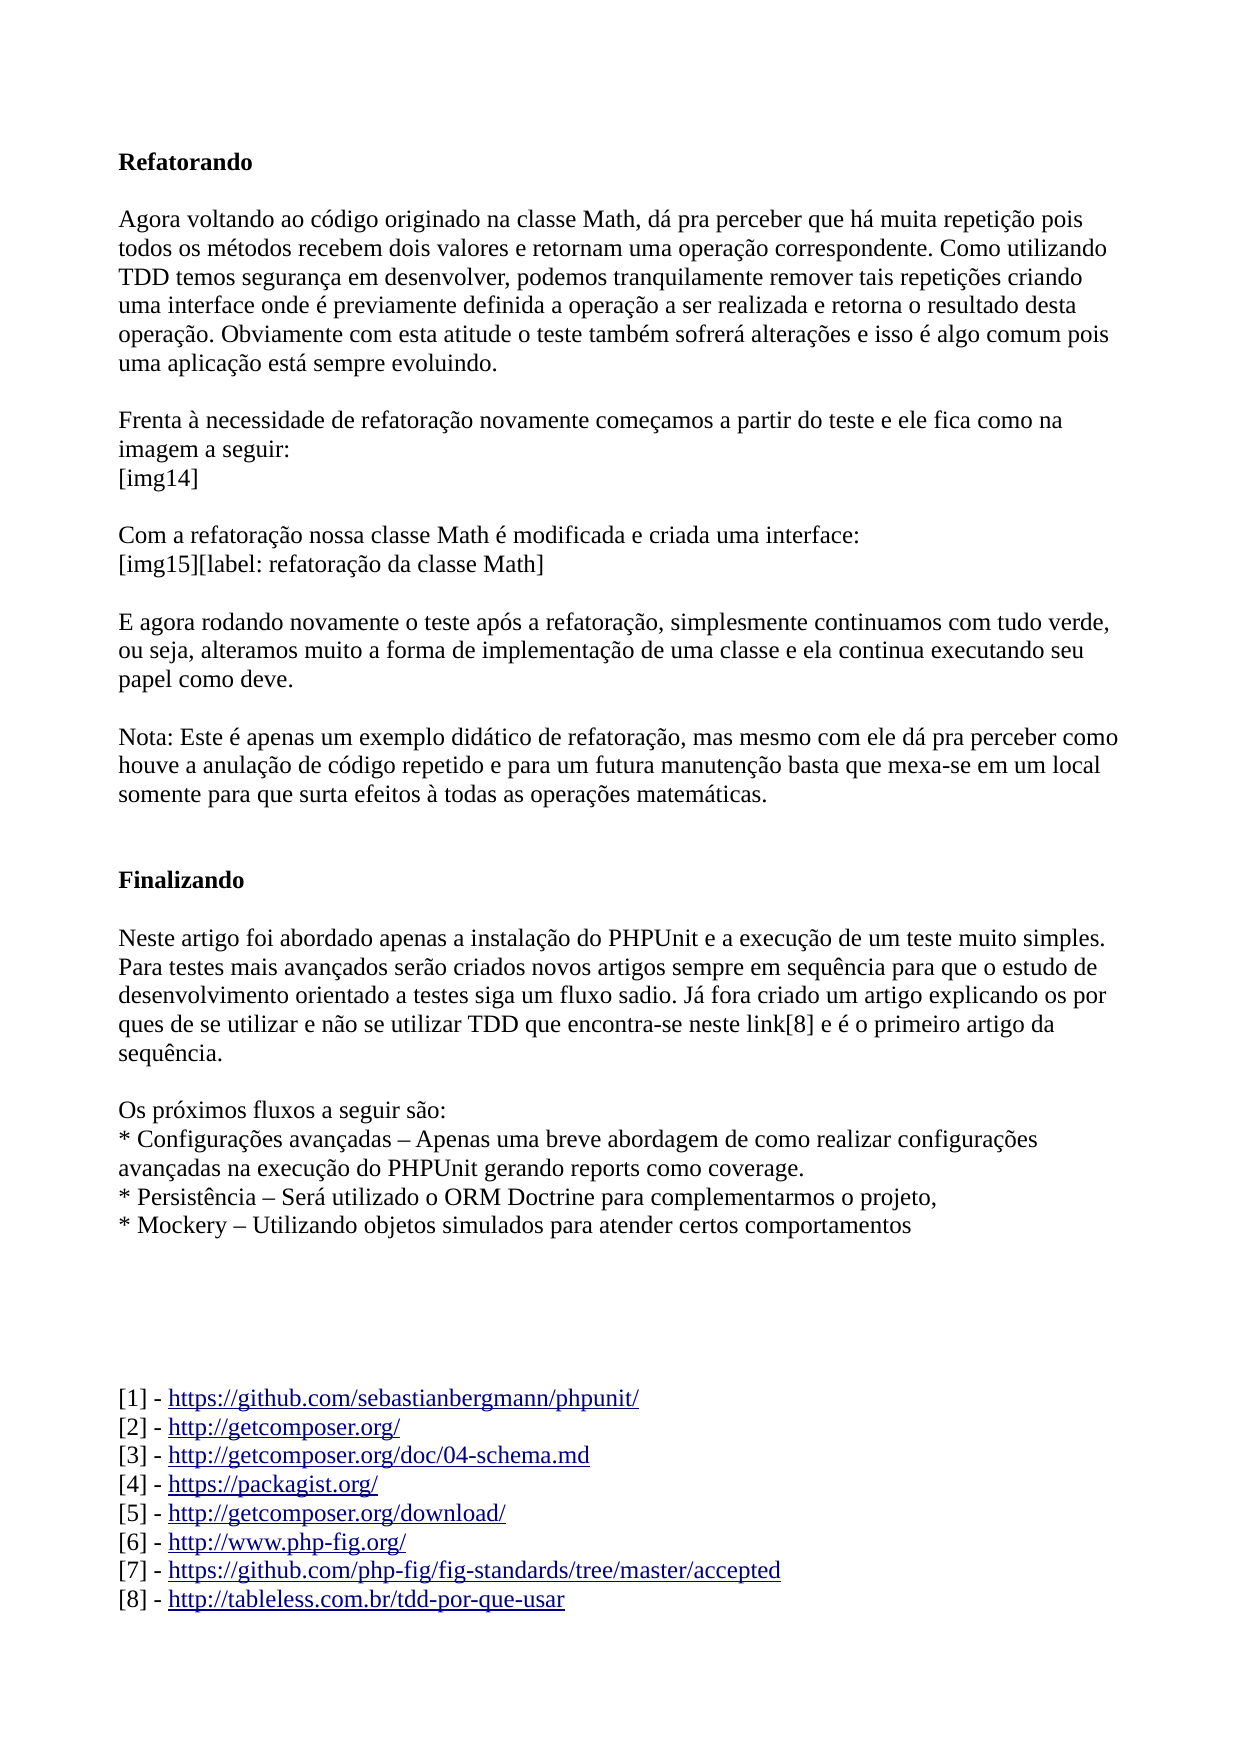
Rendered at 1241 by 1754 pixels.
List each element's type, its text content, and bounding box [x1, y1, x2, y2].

text [4] - https://packagist.org/ [118, 1469, 1122, 1498]
text Refatorando [118, 147, 1122, 176]
text [img14] [118, 463, 1122, 492]
text [7] - https://github.com/php-fig/fig-standards/tree/master/accepted [118, 1556, 1122, 1584]
text * Mockery – Utilizando objetos simulados para atender certos comportamentos [118, 1211, 1122, 1239]
text E agora rodando novamente o teste após a refatoração, simplesmente continuamos com tudo verde, ou seja, alteramos muito a forma de implementação de uma classe e ela continua executando seu papel como deve. [118, 607, 1122, 693]
text Agora voltando ao código originado na classe Math, dá pra perceber que há muita repetição pois todos os métodos recebem dois valores e retornam uma operação correspondente. Como utilizando TDD temos segurança em desenvolver, podemos tranquilamente remover tais repetições criando uma interface onde é previamente definida a operação a ser realizada e retorna o resultado desta operação. Obviamente com esta atitude o teste também sofrerá alterações e isso é algo comum pois uma aplicação está sempre evoluindo. [118, 204, 1122, 377]
text * Persistência – Será utilizado o ORM Doctrine para complementarmos o projeto, [118, 1182, 1122, 1211]
text [2] - http://getcomposer.org/ [118, 1412, 1122, 1441]
text Frenta à necessidade de refatoração novamente começamos a partir do teste e ele fica como na imagem a seguir: [118, 406, 1122, 463]
text Neste artigo foi abordado apenas a instalação do PHPUnit e a execução de um teste muito simples. Para testes mais avançados serão criados novos artigos sempre em sequência para que o estudo de desenvolvimento orientado a testes siga um fluxo sadio. Já fora criado um artigo explicando os por ques de se utilizar e não se utilizar TDD que encontra-se neste link[8] e é o primeiro artigo da sequência. [118, 923, 1122, 1067]
text [6] - http://www.php-fig.org/ [118, 1527, 1122, 1556]
text Finalizando [118, 866, 1122, 894]
text [img15][label: refatoração da classe Math] [118, 549, 1122, 578]
text [8] - http://tableless.com.br/tdd-por-que-usar [118, 1584, 1122, 1613]
text [1] - https://github.com/sebastianbergmann/phpunit/ [118, 1383, 1122, 1412]
text [3] - http://getcomposer.org/doc/04-schema.md [118, 1441, 1122, 1469]
text Nota: Este é apenas um exemplo didático de refatoração, mas mesmo com ele dá pra perceber como houve a anulação de código repetido e para um futura manutenção basta que mexa-se em um local somente para que surta efeitos à todas as operações matemáticas. [118, 722, 1122, 808]
text Com a refatoração nossa classe Math é modificada e criada uma interface: [118, 521, 1122, 549]
text Os próximos fluxos a seguir são: [118, 1096, 1122, 1124]
text [5] - http://getcomposer.org/download/ [118, 1498, 1122, 1527]
text * Configurações avançadas – Apenas uma breve abordagem de como realizar configurações avançadas na execução do PHPUnit gerando reports como coverage. [118, 1124, 1122, 1182]
